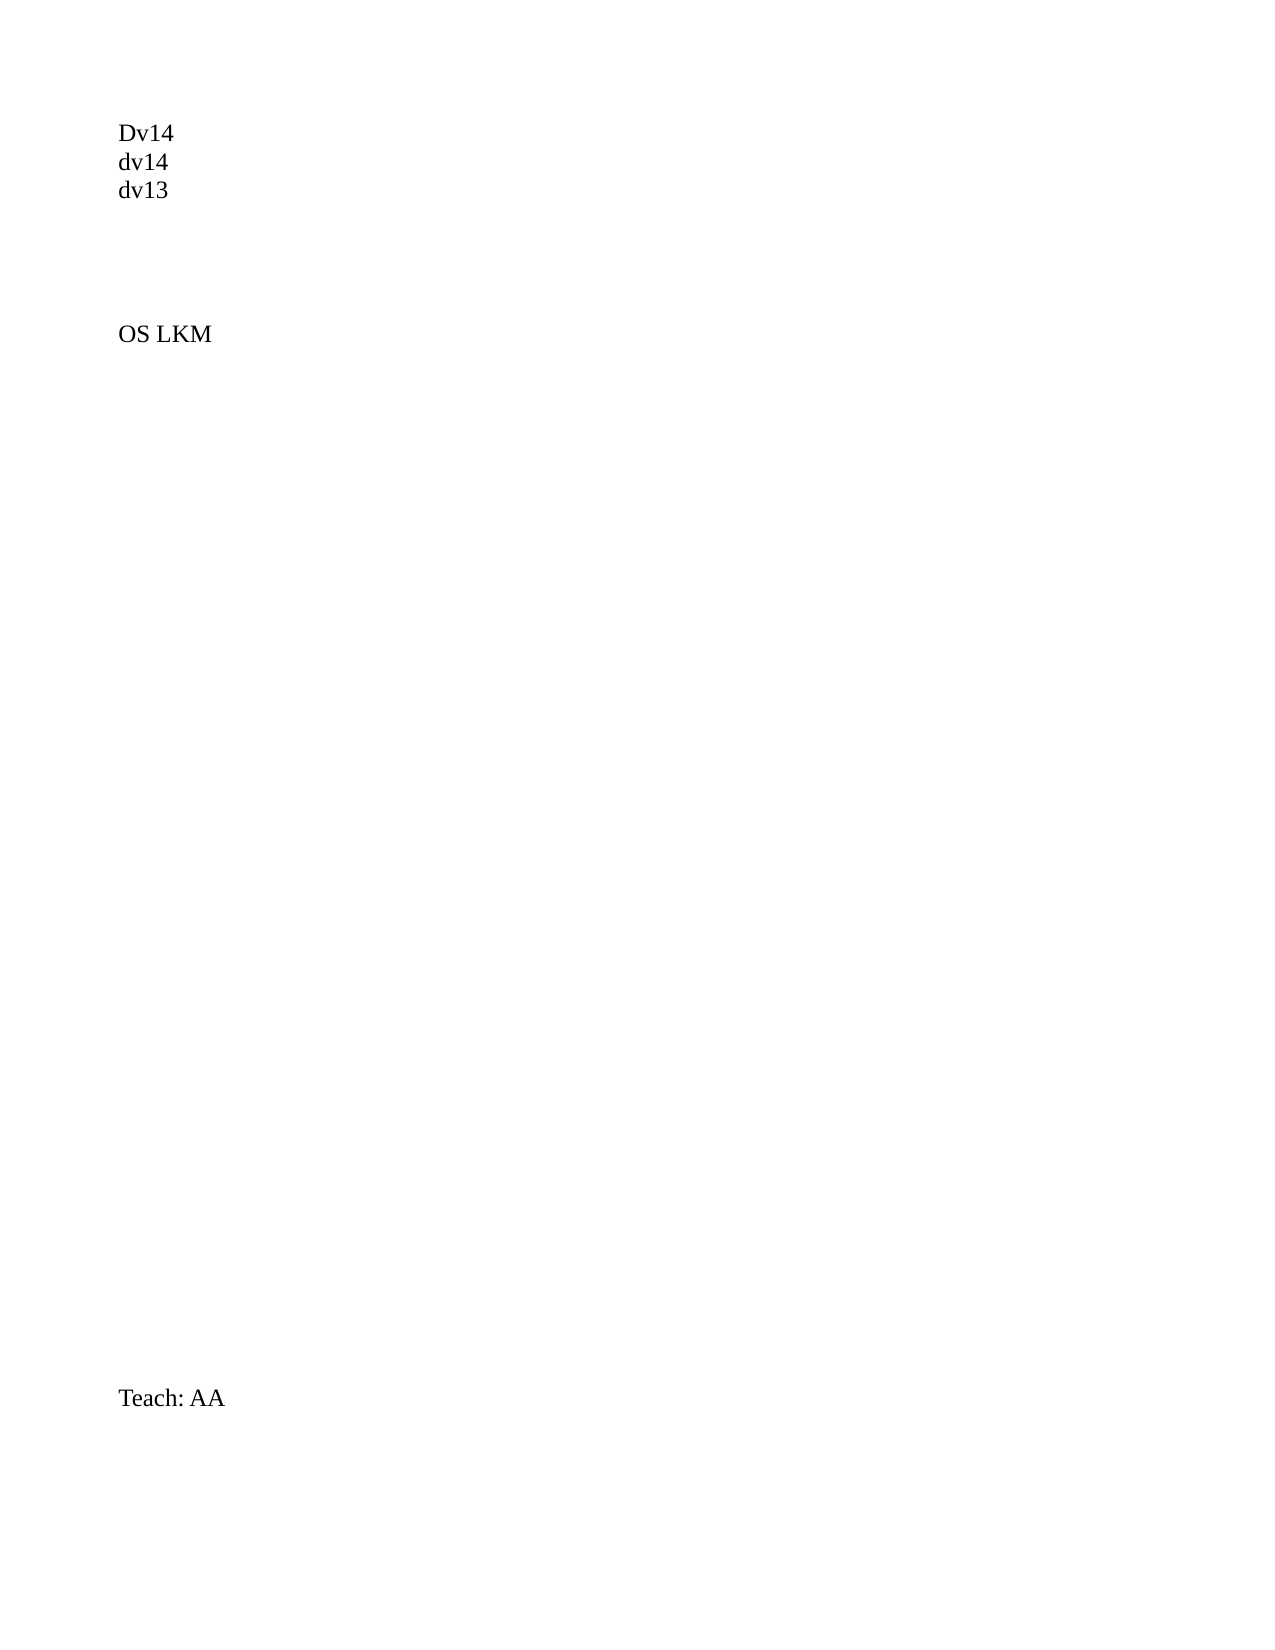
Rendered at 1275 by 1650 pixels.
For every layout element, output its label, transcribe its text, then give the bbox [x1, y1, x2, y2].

text OS LKM [118, 319, 1157, 348]
text Dv14 [118, 118, 1157, 147]
text Teach: AA [118, 1383, 1157, 1412]
text dv13 [118, 176, 1157, 204]
text dv14 [118, 147, 1157, 176]
